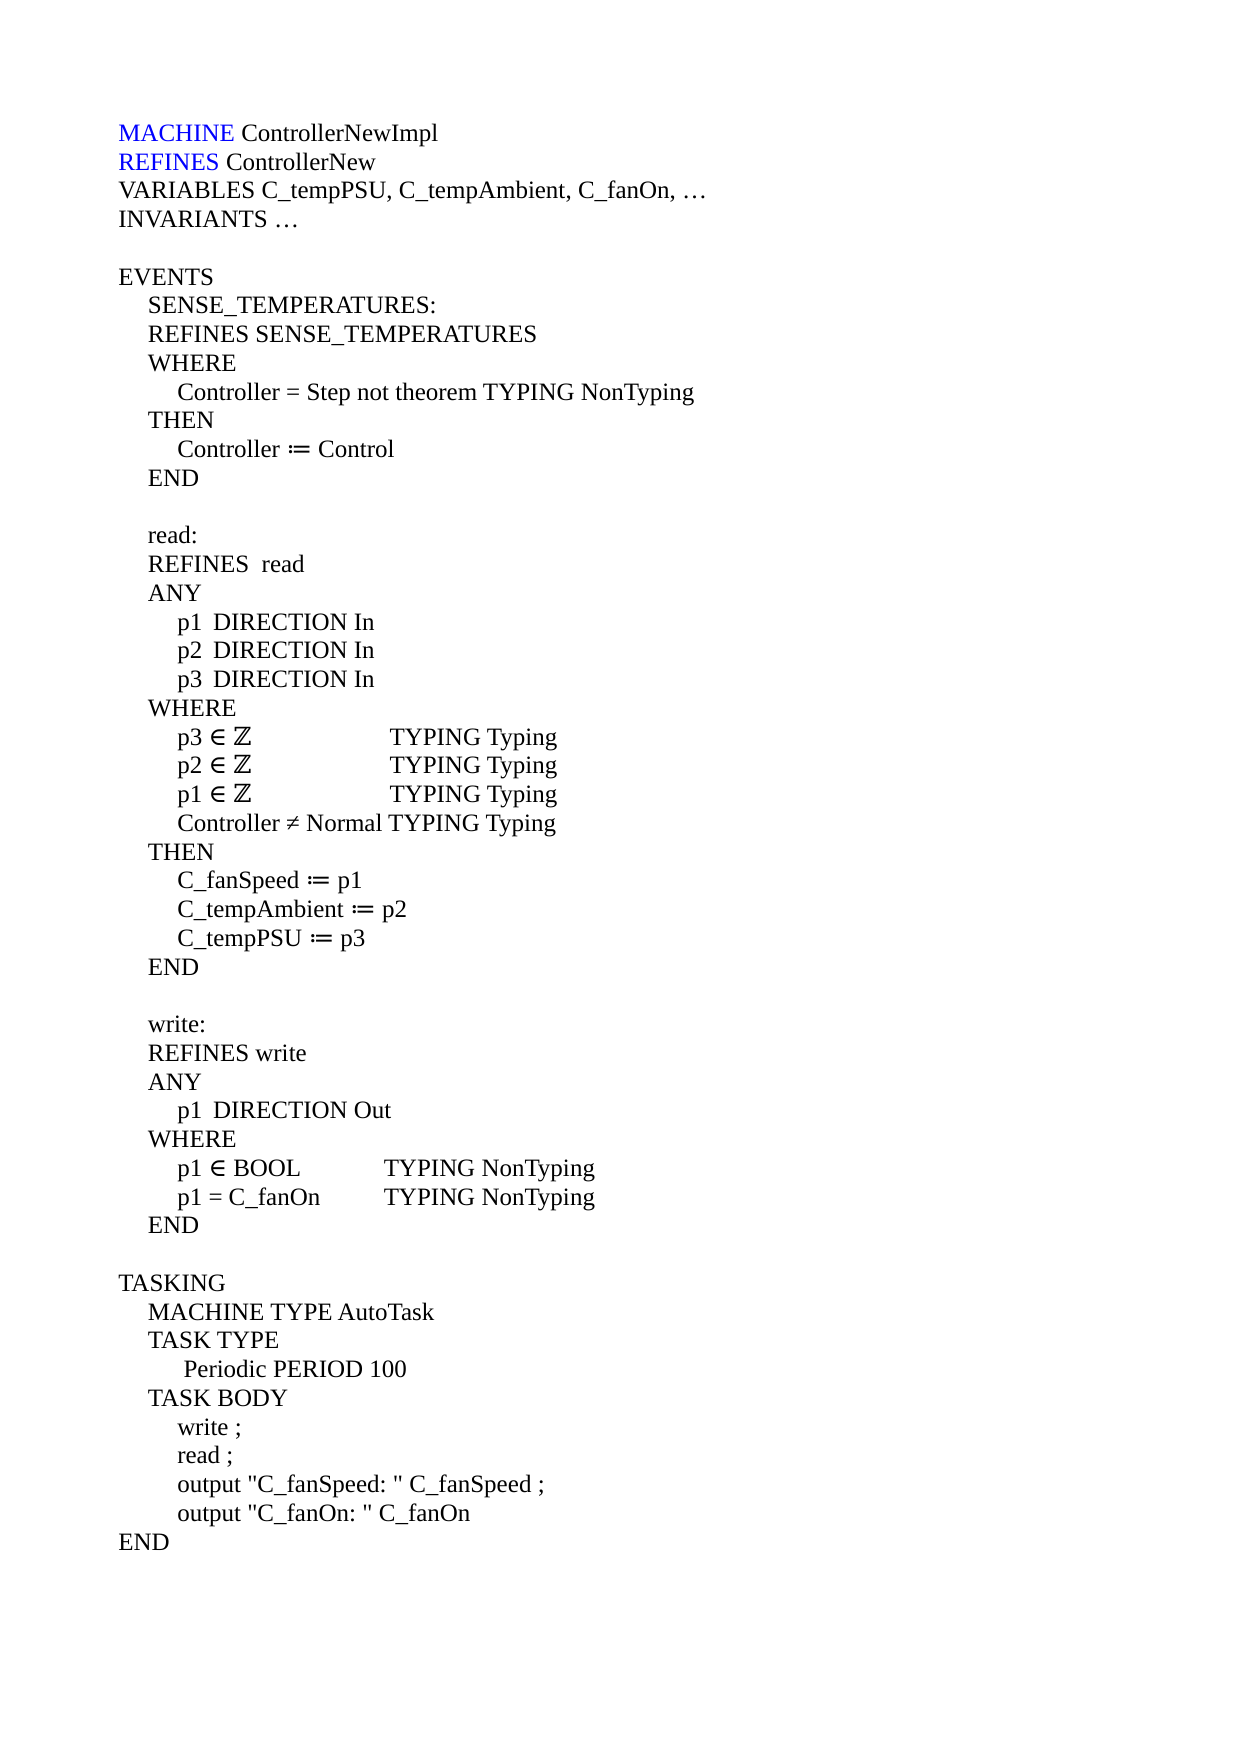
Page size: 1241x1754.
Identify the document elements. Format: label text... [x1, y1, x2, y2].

text write ; [118, 1412, 1122, 1441]
text C_tempAmbient ≔ p2 [118, 894, 1122, 923]
text p3 ∈ ℤ TYPING Typing [118, 722, 1122, 751]
text Controller ≠ Normal TYPING Typing [118, 808, 1122, 837]
text WHERE [118, 348, 1122, 377]
text TASK TYPE [118, 1326, 1122, 1354]
text WHERE [118, 693, 1122, 722]
text p2 ∈ ℤ TYPING Typing [118, 751, 1122, 779]
text C_fanSpeed ≔ p1 [118, 866, 1122, 894]
text REFINES write [118, 1038, 1122, 1067]
text output "C_fanOn: " C_fanOn [118, 1498, 1122, 1527]
text REFINES ControllerNew [118, 147, 1122, 176]
text SENSE_TEMPERATURES: [118, 291, 1122, 319]
text write: [118, 1009, 1122, 1038]
text TASK BODY [118, 1383, 1122, 1412]
text output "C_fanSpeed: " C_fanSpeed ; [118, 1469, 1122, 1498]
text THEN [118, 837, 1122, 866]
text C_tempPSU ≔ p3 [118, 923, 1122, 952]
text TASKING [118, 1268, 1122, 1297]
text END [118, 463, 1122, 492]
text p1 DIRECTION Out [118, 1096, 1122, 1124]
text ANY [118, 1067, 1122, 1096]
text MACHINE ControllerNewImpl [118, 118, 1122, 147]
text ANY [118, 578, 1122, 607]
text REFINES read [118, 549, 1122, 578]
text REFINES SENSE_TEMPERATURES [118, 319, 1122, 348]
text p1 DIRECTION In [118, 607, 1122, 636]
text INVARIANTS … [118, 204, 1122, 233]
text END [118, 1527, 1122, 1556]
text Periodic PERIOD 100 [118, 1354, 1122, 1383]
text p1 = C_fanOn TYPING NonTyping [118, 1182, 1122, 1211]
text END [118, 952, 1122, 981]
text VARIABLES C_tempPSU, C_tempAmbient, C_fanOn, … [118, 176, 1122, 204]
text read: [118, 521, 1122, 549]
text p2 DIRECTION In [118, 636, 1122, 664]
text MACHINE TYPE AutoTask [118, 1297, 1122, 1326]
text EVENTS [118, 262, 1122, 291]
text WHERE [118, 1124, 1122, 1153]
text END [118, 1211, 1122, 1239]
text p1 ∈ BOOL TYPING NonTyping [118, 1153, 1122, 1182]
text read ; [118, 1441, 1122, 1469]
text p3 DIRECTION In [118, 664, 1122, 693]
text p1 ∈ ℤ TYPING Typing [118, 779, 1122, 808]
text Controller ≔ Control [118, 434, 1122, 463]
text THEN [118, 406, 1122, 434]
text Controller = Step not theorem TYPING NonTyping [118, 377, 1122, 406]
